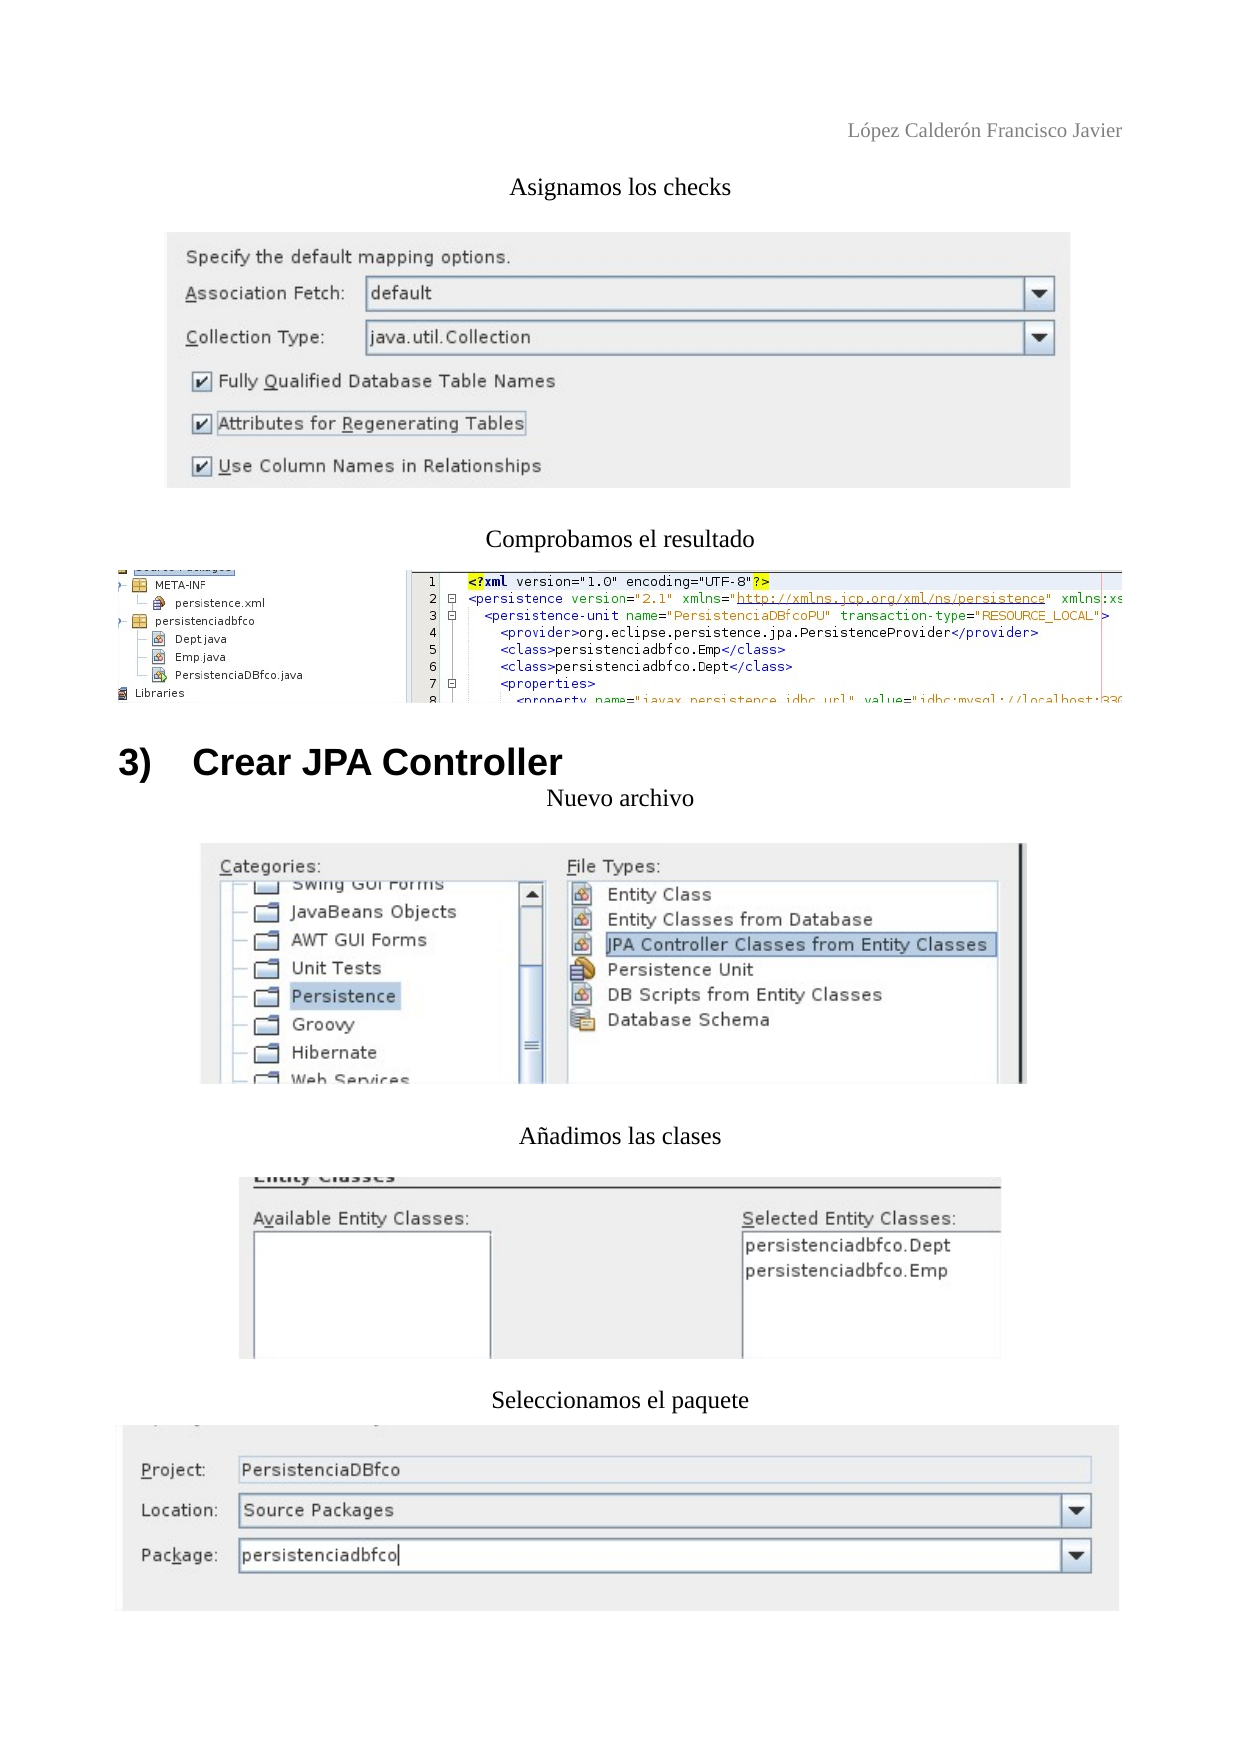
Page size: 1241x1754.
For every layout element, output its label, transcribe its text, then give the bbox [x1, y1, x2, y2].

picture [118, 570, 1123, 703]
text Seleccionamos el paquete [118, 1385, 1122, 1414]
text Asignamos los checks [118, 172, 1122, 200]
subtitle Crear JPA Controller [118, 739, 1122, 783]
text Comprobamos el resultado [118, 524, 1122, 553]
picture [164, 232, 1071, 488]
picture [198, 843, 1027, 1084]
text Nuevo archivo [118, 783, 1122, 812]
picture [238, 1177, 1002, 1359]
picture [115, 1425, 1120, 1611]
text Añadimos las clases [118, 1121, 1122, 1150]
